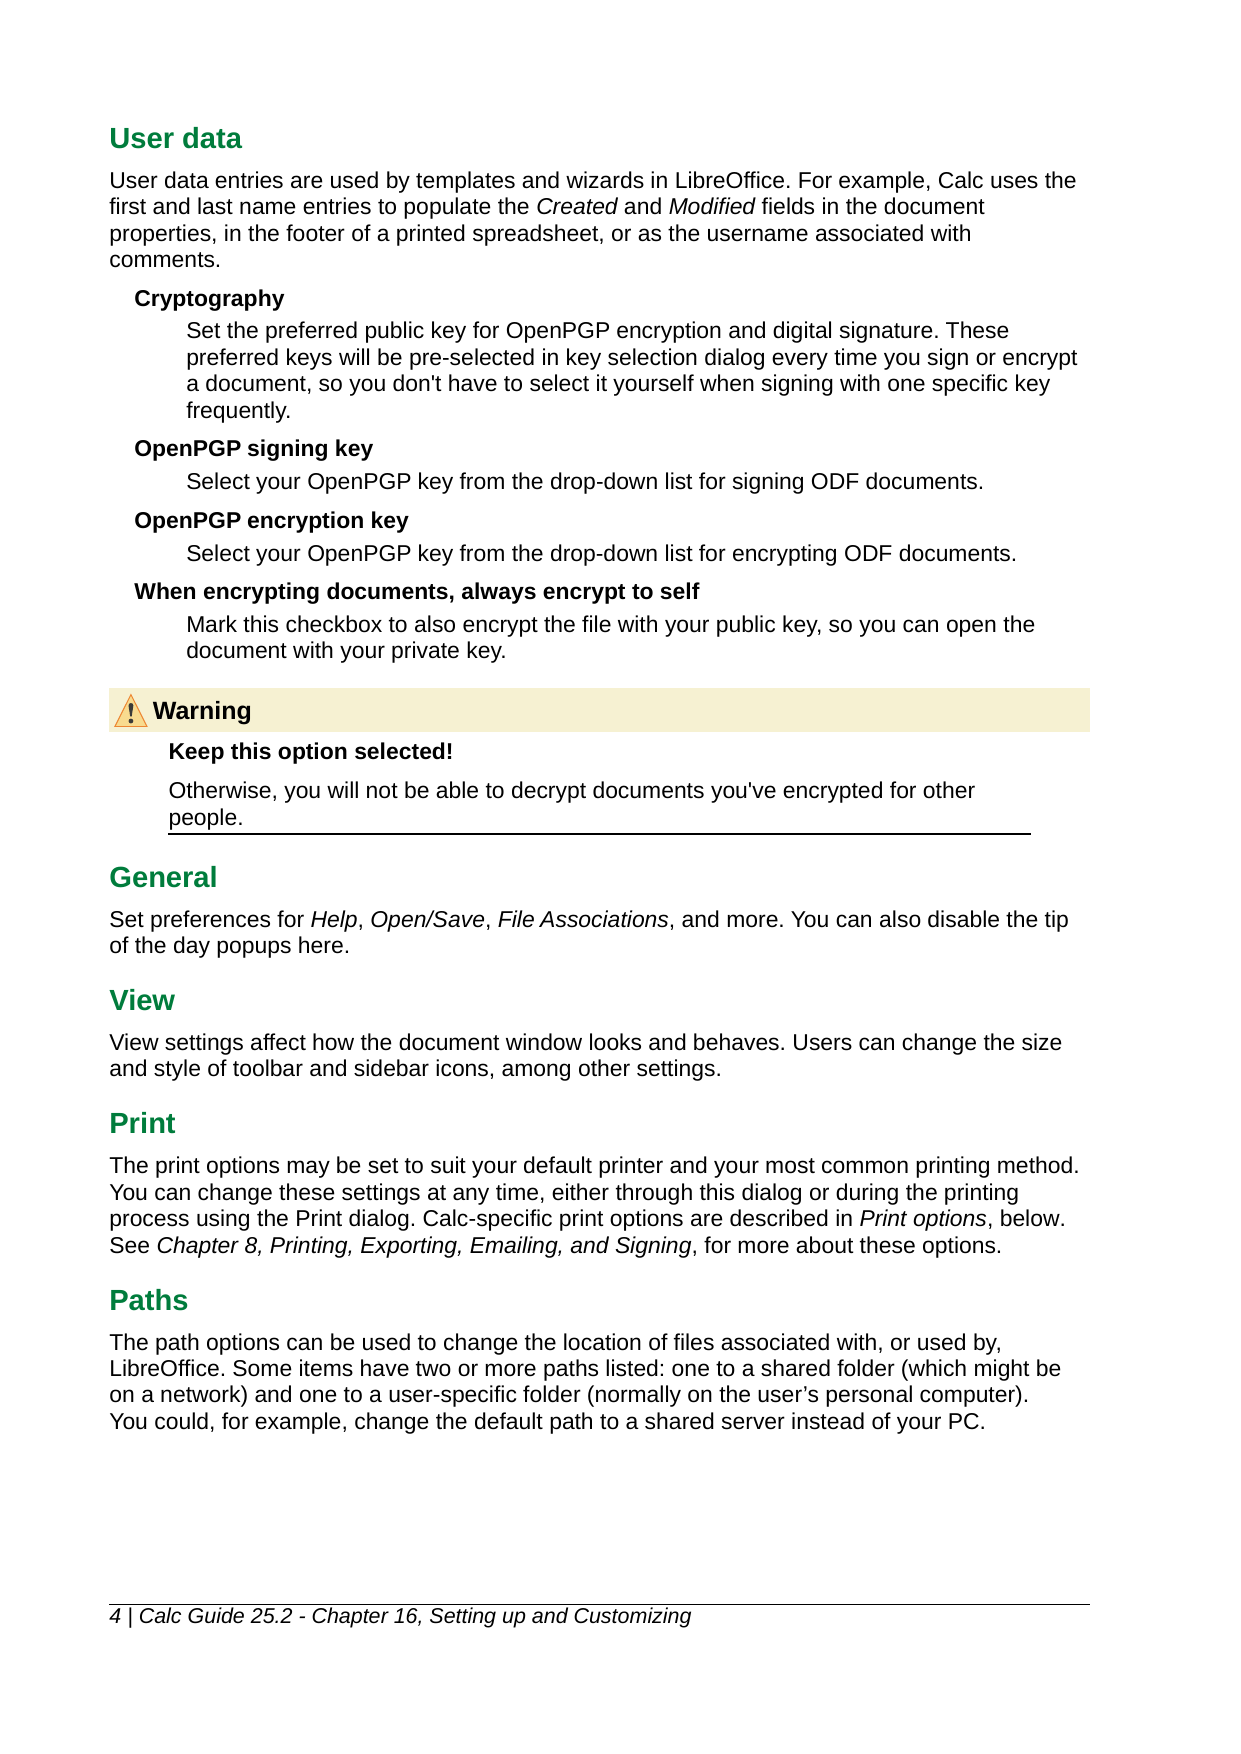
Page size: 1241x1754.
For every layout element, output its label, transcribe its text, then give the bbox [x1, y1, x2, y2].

text OpenPGP encryption key [134, 507, 1090, 533]
text Set preferences for Help, Open/Save, File Associations, and more. You can also disable the tip of the day popups here. [109, 906, 1090, 958]
list User data entries are used by templates and wizards in LibreOffice. For example, Calc uses the first and last name entries to populate the Created and Modified fields in the document properties, in the footer of a printed spreadsheet, or as the username associated with comments. [109, 167, 1090, 272]
text Select your OpenPGP key from the drop-down list for encrypting ODF documents. [186, 539, 1090, 566]
subtitle Paths [109, 1283, 1090, 1316]
subtitle Print [109, 1107, 1090, 1140]
text OpenPGP signing key [134, 435, 1090, 462]
text The print options may be set to suit your default printer and your most common printing method. You can change these settings at any time, either through this dialog or during the printing process using the Print dialog. Calc‑specific print options are described in Print options, below. See Chapter 8, Printing, Exporting, Emailing, and Signing, for more about these options. [109, 1152, 1090, 1258]
text Keep this option selected! [168, 738, 1031, 765]
text When encrypting documents, always encrypt to self [134, 578, 1090, 605]
text The path options can be used to change the location of files associated with, or used by, LibreOffice. Some items have two or more paths listed: one to a shared folder (which might be on a network) and one to a user-specific folder (normally on the user’s personal computer). You could, for example, change the default path to a shared server instead of your PC. [109, 1329, 1090, 1434]
text Otherwise, you will not be able to decrypt documents you've encrypted for other people. [168, 777, 1031, 833]
text View settings affect how the document window looks and behaves. Users can change the size and style of toolbar and sidebar icons, among other settings. [109, 1029, 1090, 1082]
text Select your OpenPGP key from the drop‑down list for signing ODF documents. [186, 468, 1090, 494]
text Mark this checkbox to also encrypt the file with your public key, so you can open the document with your private key. [186, 611, 1090, 664]
text Set the preferred public key for OpenPGP encryption and digital signature. These preferred keys will be pre-selected in key selection dialog every time you sign or encrypt a document, so you don't have to select it yourself when signing with one specific key frequently. [186, 317, 1090, 423]
subtitle View [109, 983, 1090, 1017]
subtitle User data [109, 121, 1090, 154]
subtitle General [109, 860, 1090, 893]
subtitle Warning [109, 688, 1090, 732]
text Cryptography [134, 285, 1090, 311]
